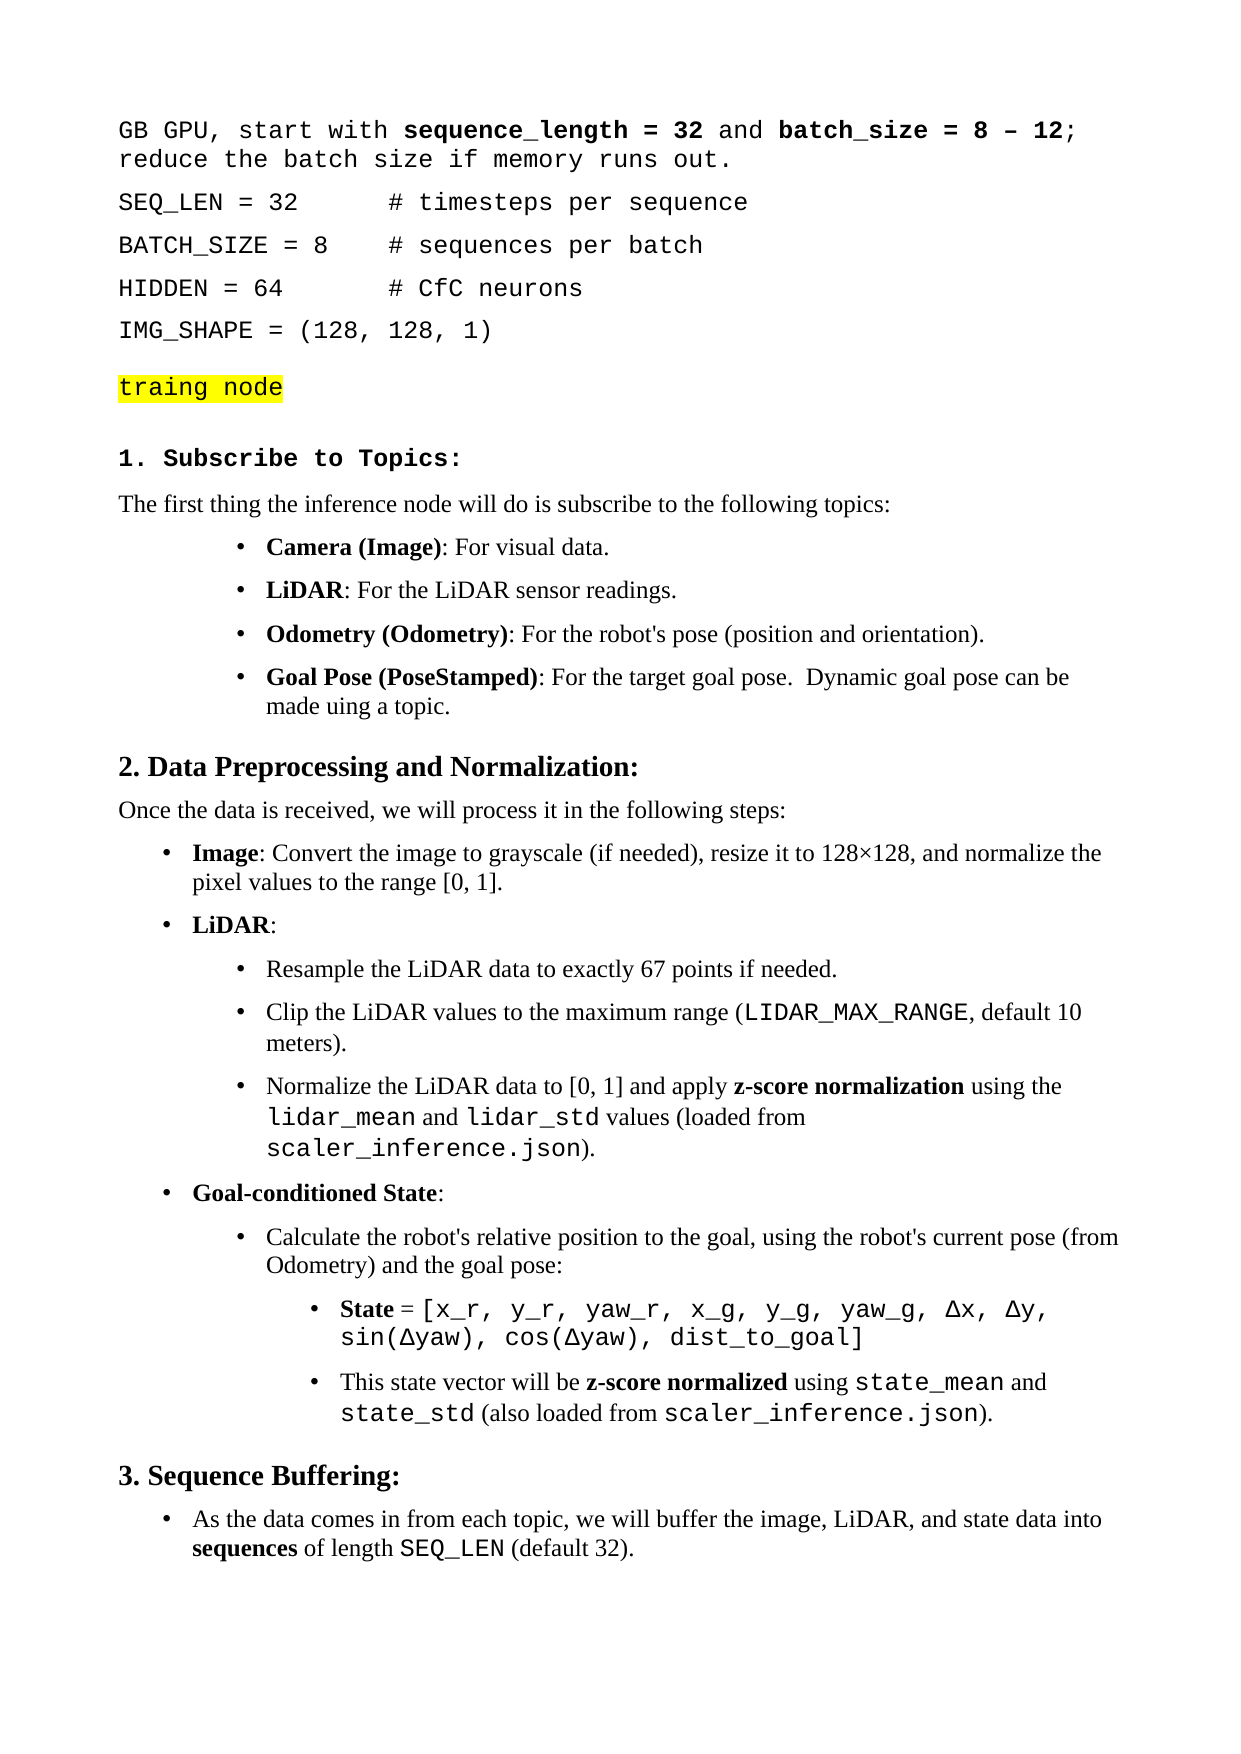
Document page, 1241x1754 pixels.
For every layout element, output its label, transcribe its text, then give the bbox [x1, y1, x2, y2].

text IMG_SHAPE = (128, 128, 1) traing node [118, 318, 1122, 403]
list Clip the LiDAR values to the maximum range (LIDAR_MAX_RANGE, default 10 meters). [236, 997, 1122, 1057]
text SEQ_LEN = 32 # timesteps per sequence [118, 189, 1122, 218]
list As the data comes in from each topic, we will buffer the image, LiDAR, and state data into sequences of length SEQ_LEN (default 32). [162, 1504, 1122, 1564]
subtitle 2. Data Preprocessing and Normalization: [118, 749, 1122, 782]
subtitle 3. Sequence Buffering: [118, 1458, 1122, 1492]
list State = [x_r, y_r, yaw_r, x_g, y_g, yaw_g, Δx, Δy, sin(Δyaw), cos(Δyaw), dist_to_goal] [310, 1294, 1122, 1353]
list Normalize the LiDAR data to [0, 1] and apply z-score normalization using the lidar_mean and lidar_std values (loaded from scaler_inference.json). [236, 1071, 1122, 1164]
text HIDDEN = 64 # CfC neurons [118, 275, 1122, 303]
text BATCH_SIZE = 8 # sequences per batch [118, 232, 1122, 261]
list Calculate the robot's relative position to the goal, using the robot's current pose (from Odometry) and the goal pose: [236, 1222, 1122, 1279]
text The first thing the inference node will do is subscribe to the following topics: [118, 489, 1122, 518]
list Resample the LiDAR data to exactly 67 points if needed. [236, 954, 1122, 982]
text 1. Subscribe to Topics: [118, 418, 1122, 474]
list Odometry (Odometry): For the robot's pose (position and orientation). [236, 619, 1122, 648]
list Camera (Image): For visual data. [236, 532, 1122, 561]
list LiDAR: [162, 910, 1122, 939]
list This state vector will be z-score normalized using state_mean and state_std (also loaded from scaler_inference.json). [310, 1367, 1122, 1429]
list Goal Pose (PoseStamped): For the target goal pose. Dynamic goal pose can be made uing a topic. [236, 662, 1122, 720]
text GB GPU, start with sequence_length = 32 and batch_size = 8 – 12; reduce the batch size if memory runs out. [118, 118, 1122, 175]
list Goal-conditioned State: [162, 1178, 1122, 1207]
text Once the data is received, we will process it in the following steps: [118, 795, 1122, 824]
list Image: Convert the image to grayscale (if needed), resize it to 128×128, and normalize the pixel values to the range [0, 1]. [162, 838, 1122, 896]
list LiDAR: For the LiDAR sensor readings. [236, 576, 1122, 604]
